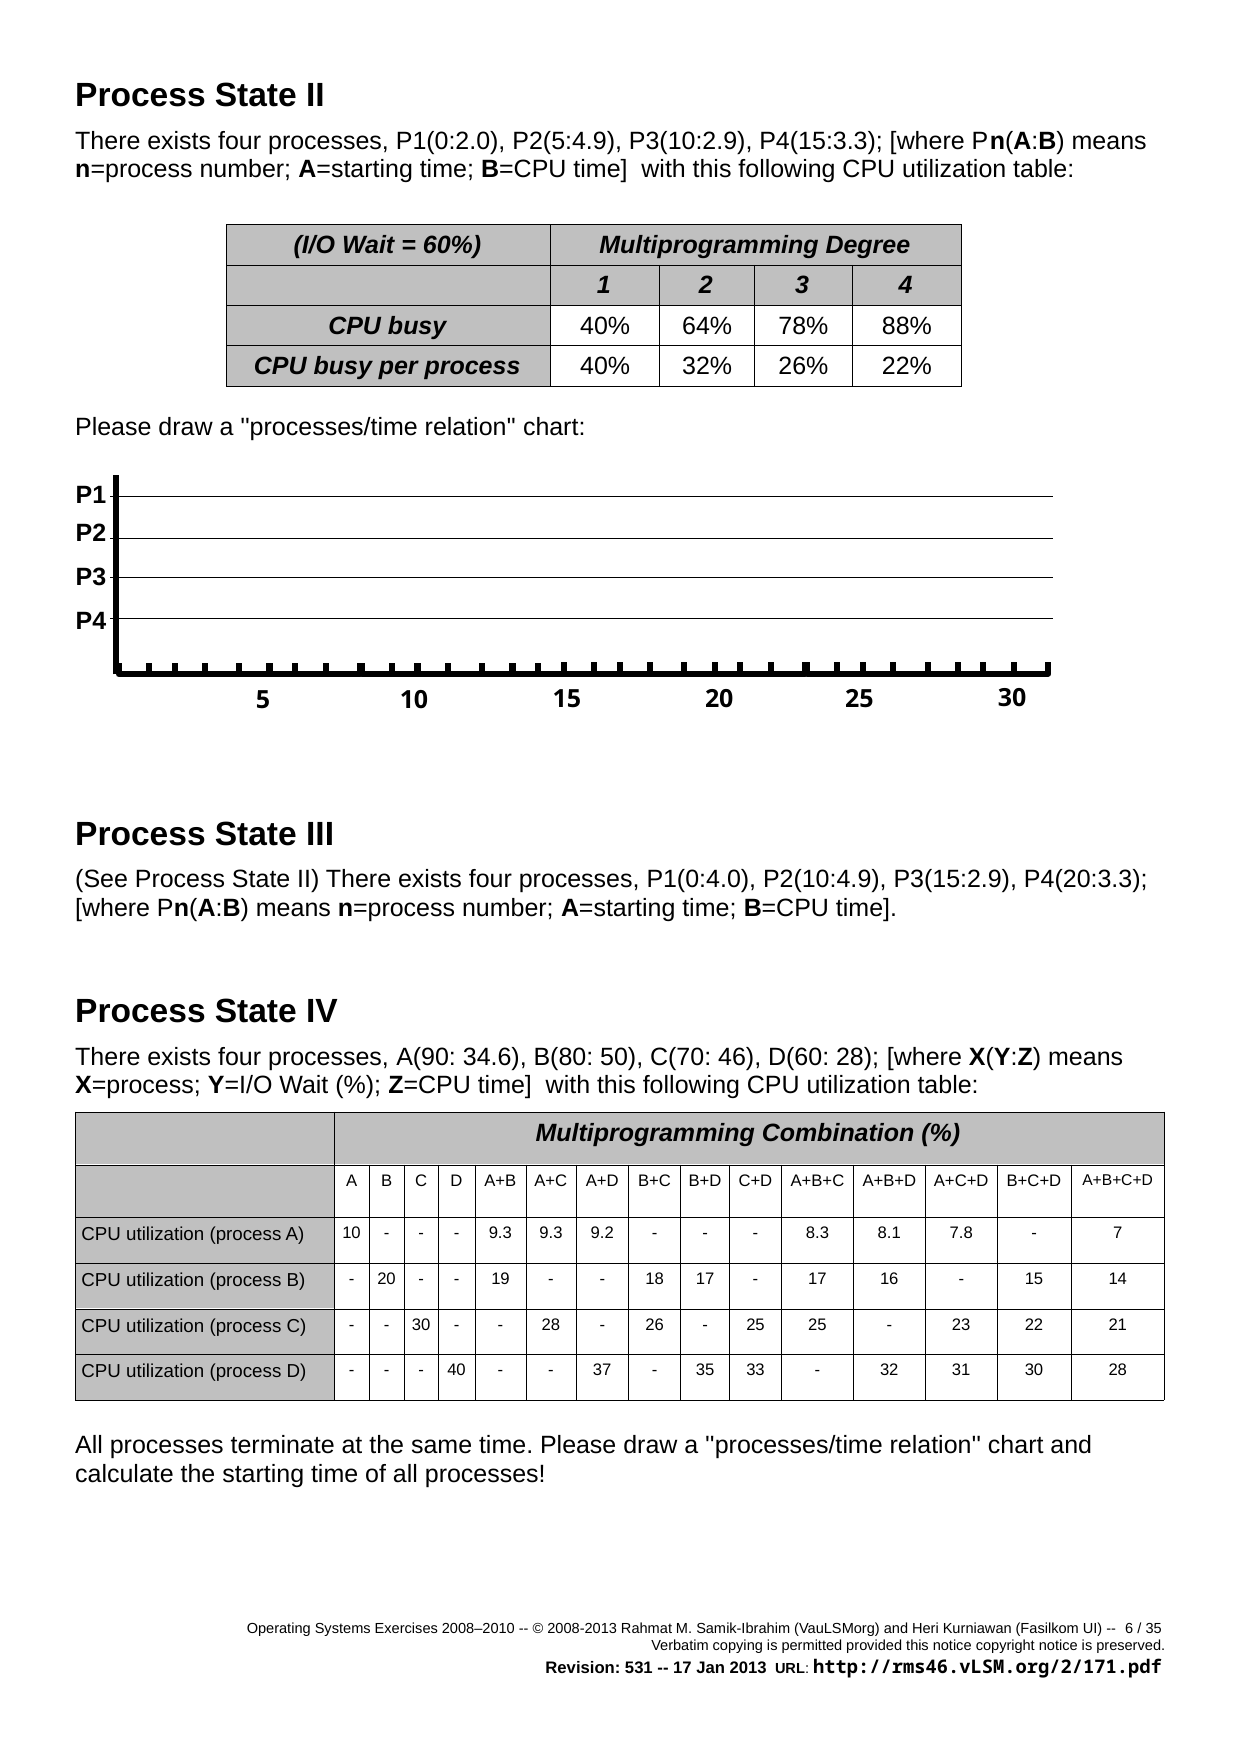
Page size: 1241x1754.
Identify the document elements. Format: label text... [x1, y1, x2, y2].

text (See Process State II) There exists four processes, P1(0:4.0), P2(10:4.9), P3(15:2.9), P4(20:3.3); [where Pn(A:B) means n=process number; A=starting time; B=CPU time]. [75, 864, 1166, 922]
table_cell - [629, 1218, 680, 1263]
table_cell - [577, 1310, 628, 1354]
table_cell - [577, 1264, 628, 1308]
table_cell 21 [1072, 1310, 1164, 1354]
table_header (I/O Wait = 60%) [227, 225, 550, 265]
table_cell 26% [755, 346, 852, 386]
table_cell 32 [854, 1355, 925, 1400]
table_cell 9.3 [527, 1218, 576, 1263]
table_cell - [730, 1264, 781, 1308]
table_cell 35 [681, 1355, 729, 1400]
table_cell - [335, 1355, 369, 1400]
table_cell 10 [335, 1218, 369, 1263]
table_cell 8.3 [782, 1218, 853, 1263]
table_cell 37 [577, 1355, 628, 1400]
table_cell - [439, 1264, 475, 1308]
table_header Multiprogramming Degree [551, 225, 961, 265]
table_cell A+B+D [854, 1166, 925, 1217]
table_cell - [335, 1310, 369, 1354]
table_cell - [730, 1218, 781, 1263]
table_cell C+D [730, 1166, 781, 1217]
table_cell 88% [853, 306, 961, 345]
table_cell 8.1 [854, 1218, 925, 1263]
table_cell A+B [476, 1166, 526, 1217]
table_cell - [681, 1310, 729, 1354]
table_cell B+C [629, 1166, 680, 1217]
table_cell 40 [439, 1355, 475, 1400]
table_cell C [405, 1166, 438, 1217]
table_cell 30 [405, 1310, 438, 1354]
table_cell 3 [755, 266, 852, 305]
table_cell - [335, 1264, 369, 1308]
table_cell 4 [853, 266, 961, 305]
table_cell CPU utilization (process C) [76, 1310, 334, 1354]
table_cell 9.3 [476, 1218, 526, 1263]
table_cell CPU utilization (process A) [76, 1218, 334, 1263]
table_cell 2 [660, 266, 754, 305]
table_cell 7.8 [926, 1218, 997, 1263]
table_cell 28 [527, 1310, 576, 1354]
table_cell A+B+C+D [1072, 1166, 1164, 1217]
table_cell 17 [681, 1264, 729, 1308]
table_cell - [854, 1310, 925, 1354]
subtitle Process State III [75, 813, 1166, 852]
table_cell 32% [660, 346, 754, 386]
table_cell 28 [1072, 1355, 1164, 1400]
list All processes terminate at the same time. Please draw a ''processes/time relation'' chart and calculate the starting time of all processes! [75, 1430, 1166, 1487]
list Please draw a ''processes/time relation'' chart: [75, 412, 1166, 441]
table_cell B [370, 1166, 404, 1217]
table_cell 78% [755, 306, 852, 345]
table_cell 17 [782, 1264, 853, 1308]
table_cell - [370, 1310, 404, 1354]
text There exists four processes, P1(0:2.0), P2(5:4.9), P3(10:2.9), P4(15:3.3); [where Pn(A:B) means n=process number; A=starting time; B=CPU time] with this following CPU utilization table: [75, 126, 1166, 183]
table_cell A+B+C [782, 1166, 853, 1217]
table_cell 9.2 [577, 1218, 628, 1263]
table_cell 18 [629, 1264, 680, 1308]
table_cell - [527, 1264, 576, 1308]
table_cell CPU busy [227, 306, 550, 345]
text There exists four processes, A(90: 34.6), B(80: 50), C(70: 46), D(60: 28); [where X(Y:Z) means X=process; Y=I/O Wait (%); Z=CPU time] with this following CPU utilization table: [75, 1042, 1166, 1099]
table_cell - [439, 1310, 475, 1354]
table_cell 19 [476, 1264, 526, 1308]
table_cell 31 [926, 1355, 997, 1400]
table_cell 14 [1072, 1264, 1164, 1308]
table_cell A+D [577, 1166, 628, 1217]
table_cell 40% [551, 306, 659, 345]
table_cell CPU utilization (process D) [76, 1355, 334, 1400]
table_cell 22 [998, 1310, 1071, 1354]
table_cell - [476, 1355, 526, 1400]
table_cell - [405, 1355, 438, 1400]
table_cell - [998, 1218, 1071, 1263]
table_cell 20 [370, 1264, 404, 1308]
table_cell [227, 266, 550, 305]
table_cell B+C+D [998, 1166, 1071, 1217]
table_cell 22% [853, 346, 961, 386]
table_cell A [335, 1166, 369, 1217]
table_cell - [629, 1355, 680, 1400]
table_cell - [782, 1355, 853, 1400]
table_cell - [476, 1310, 526, 1354]
table_cell - [681, 1218, 729, 1263]
table_cell - [405, 1218, 438, 1263]
table_cell - [370, 1218, 404, 1263]
table_cell 30 [998, 1355, 1071, 1400]
table_cell [76, 1166, 334, 1217]
table_cell 25 [782, 1310, 853, 1354]
table_cell 1 [551, 266, 659, 305]
table_header Multiprogramming Combination (%) [335, 1113, 1164, 1164]
table_cell B+D [681, 1166, 729, 1217]
table_cell A+C+D [926, 1166, 997, 1217]
table_cell - [405, 1264, 438, 1308]
table_cell 33 [730, 1355, 781, 1400]
table_cell 26 [629, 1310, 680, 1354]
table_cell 40% [551, 346, 659, 386]
table_cell 64% [660, 306, 754, 345]
table_cell 25 [730, 1310, 781, 1354]
table_cell - [527, 1355, 576, 1400]
table_cell - [370, 1355, 404, 1400]
subtitle Process State II [75, 75, 1166, 114]
subtitle Process State IV [75, 991, 1166, 1030]
table_cell 7 [1072, 1218, 1164, 1263]
table_cell A+C [527, 1166, 576, 1217]
table_cell D [439, 1166, 475, 1217]
table_cell 15 [998, 1264, 1071, 1308]
table_cell - [926, 1264, 997, 1308]
table_cell - [439, 1218, 475, 1263]
table_cell 23 [926, 1310, 997, 1354]
table_header [76, 1113, 334, 1164]
table_cell 16 [854, 1264, 925, 1308]
table_cell CPU busy per process [227, 346, 550, 386]
table_cell CPU utilization (process B) [76, 1264, 334, 1308]
